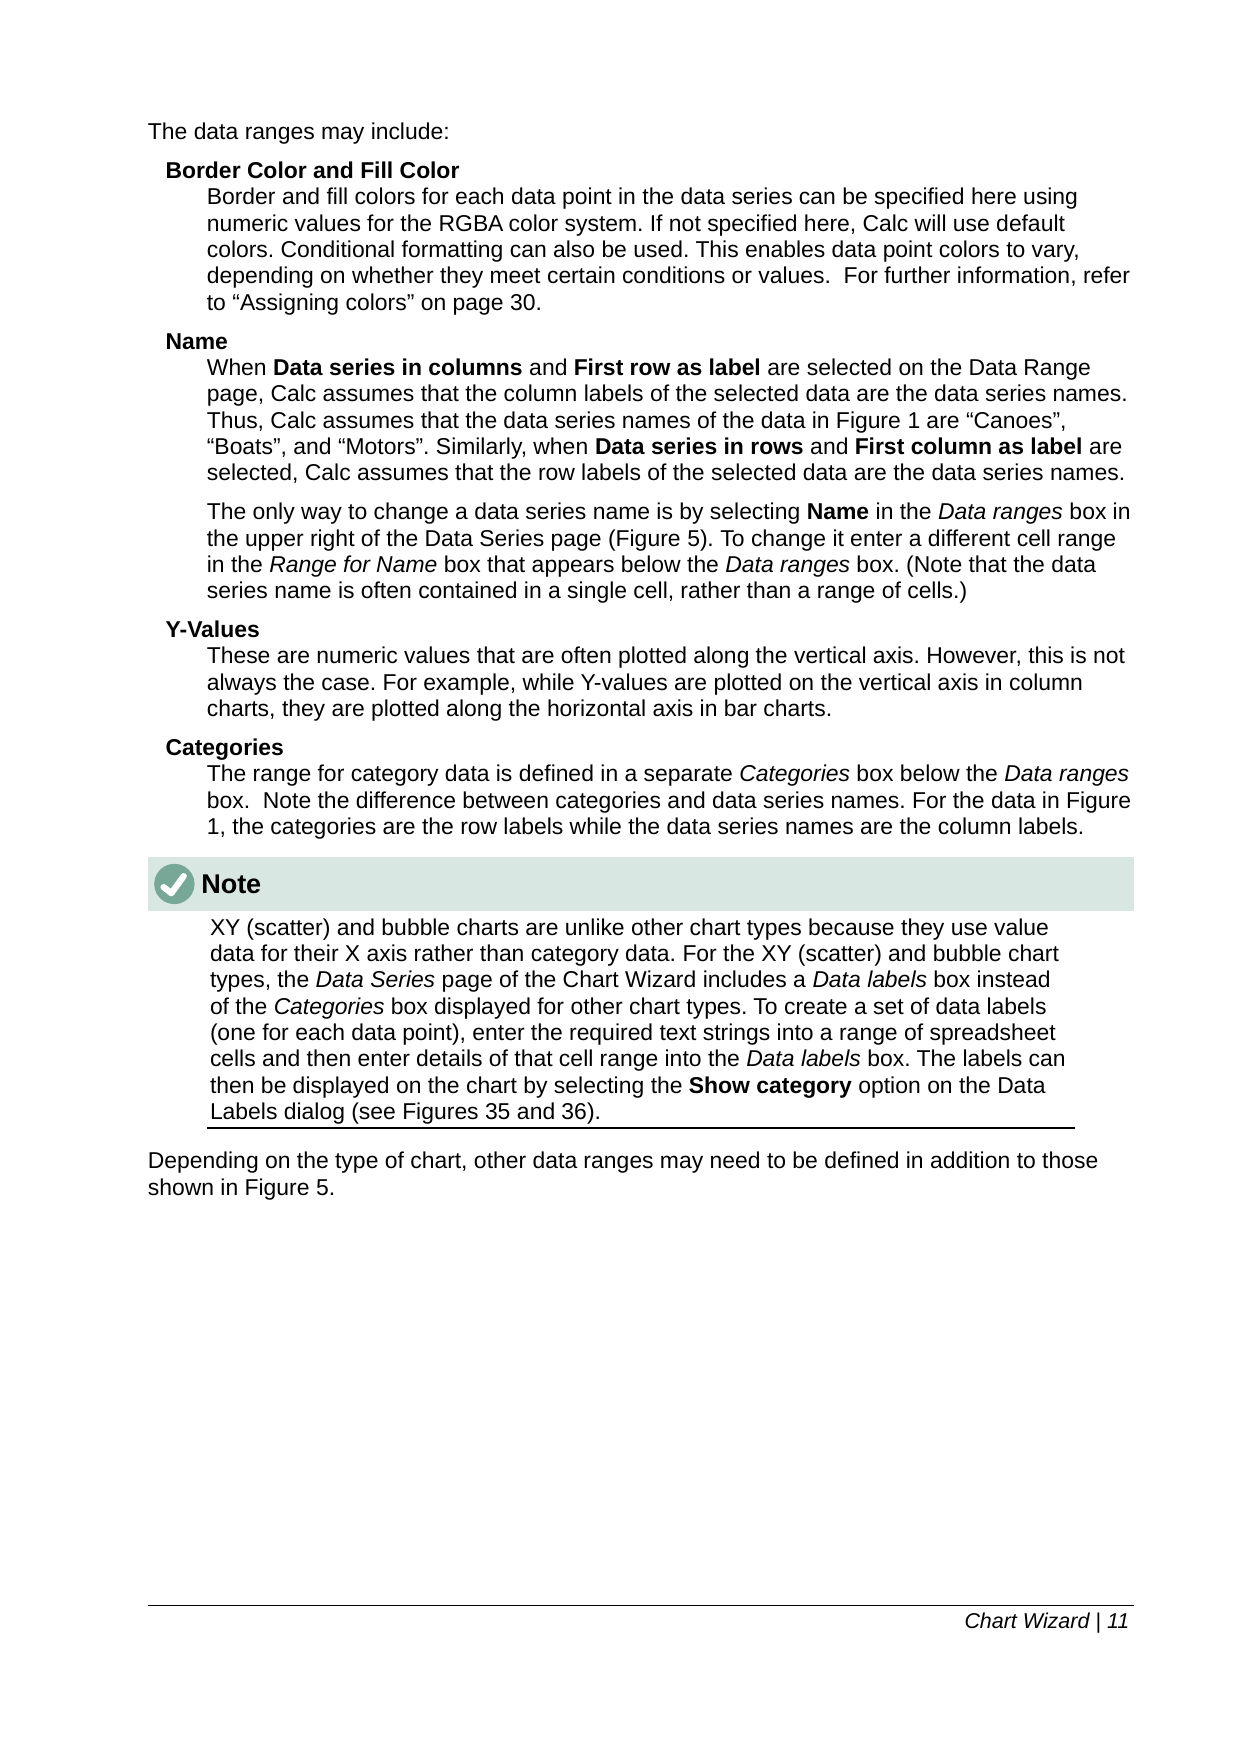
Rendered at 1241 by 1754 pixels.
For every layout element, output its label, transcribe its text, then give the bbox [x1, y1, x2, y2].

text When Data series in columns and First row as label are selected on the Data Range page, Calc assumes that the column labels of the selected data are the data series names. Thus, Calc assumes that the data series names of the data in Figure 1 are “Canoes”, “Boats”, and “Motors”. Similarly, when Data series in rows and First column as label are selected, Calc assumes that the row labels of the selected data are the data series names. [207, 354, 1134, 486]
subtitle Note [148, 857, 1134, 911]
text The data ranges may include: [148, 118, 1134, 144]
text Border and fill colors for each data point in the data series can be specified here using numeric values for the RGBA color system. If not specified here, Calc will use default colors. Conditional formatting can also be used. This enables data point colors to vary, depending on whether they meet certain conditions or values. For further information, refer to “Assigning colors” on page 30. [207, 183, 1134, 315]
text Categories [165, 734, 1134, 760]
text These are numeric values that are often plotted along the vertical axis. However, this is not always the case. For example, while Y-values are plotted on the vertical axis in column charts, they are plotted along the horizontal axis in bar charts. [207, 642, 1134, 722]
text Depending on the type of chart, other data ranges may need to be defined in addition to those shown in Figure 5. [148, 1147, 1134, 1200]
text XY (scatter) and bubble charts are unlike other chart types because they use value data for their X axis rather than category data. For the XY (scatter) and bubble chart types, the Data Series page of the Chart Wizard includes a Data labels box instead of the Categories box displayed for other chart types. To create a set of data labels (one for each data point), enter the required text strings into a range of spreadsheet cells and then enter details of that cell range into the Data labels box. The labels can then be displayed on the chart by selecting the Show category option on the Data Labels dialog (see Figures 35 and 36). [207, 911, 1075, 1127]
text Y-Values [165, 616, 1134, 642]
text Name [165, 328, 1134, 354]
text Border Color and Fill Color [165, 157, 1134, 183]
text The only way to change a data series name is by selecting Name in the Data ranges box in the upper right of the Data Series page (Figure 5). To change it enter a different cell range in the Range for Name box that appears below the Data ranges box. (Note that the data series name is often contained in a single cell, rather than a range of cells.) [207, 498, 1134, 604]
text The range for category data is defined in a separate Categories box below the Data ranges box. Note the difference between categories and data series names. For the data in Figure 1, the categories are the row labels while the data series names are the column labels. [207, 760, 1134, 839]
